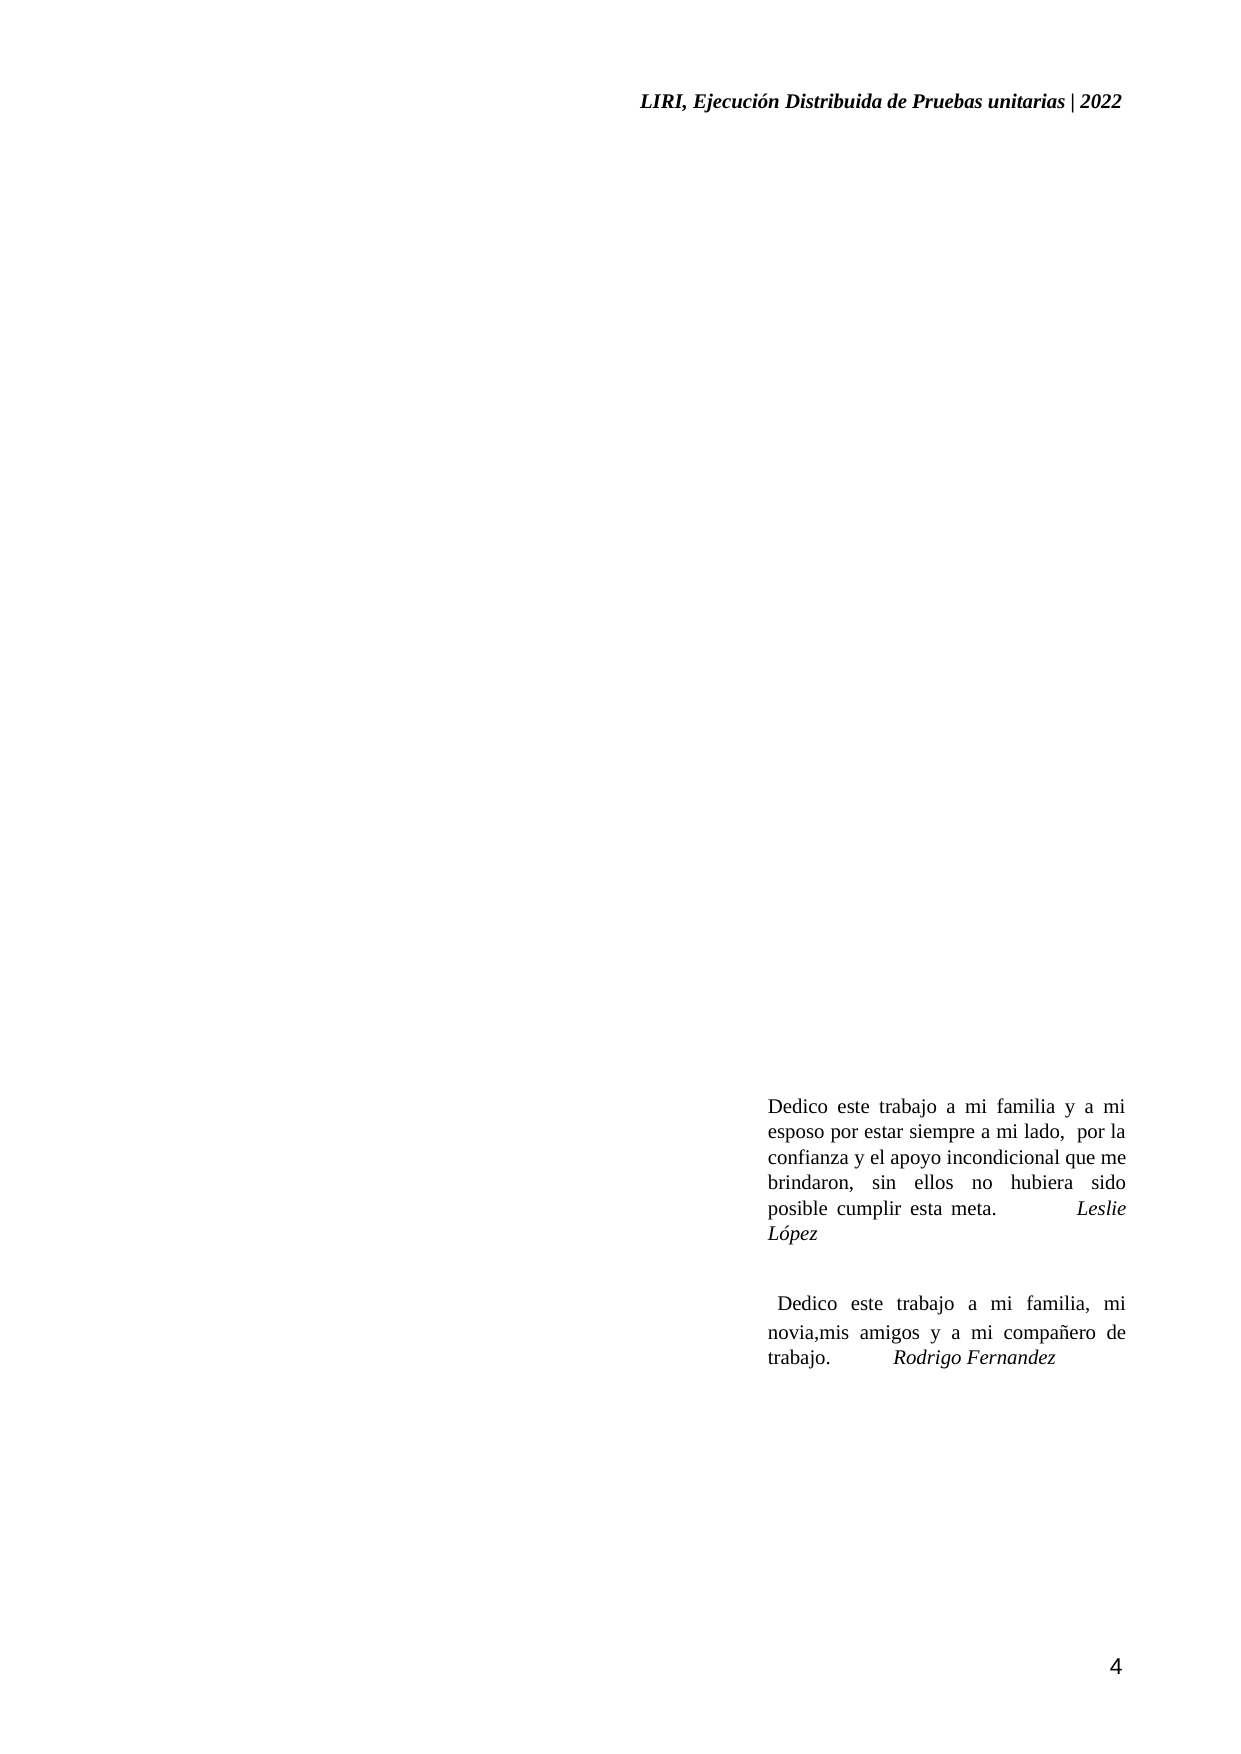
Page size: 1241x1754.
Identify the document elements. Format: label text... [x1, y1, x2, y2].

text Dedico este trabajo a mi familia, mi novia,mis amigos y a mi compañero de trabajo. Rodrigo Fernandez [768, 1246, 1126, 1369]
text Dedico este trabajo a mi familia y a mi esposo por estar siempre a mi lado, por la confianza y el apoyo incondicional que me brindaron, sin ellos no hubiera sido posible cumplir esta meta. Leslie López [768, 1094, 1126, 1245]
